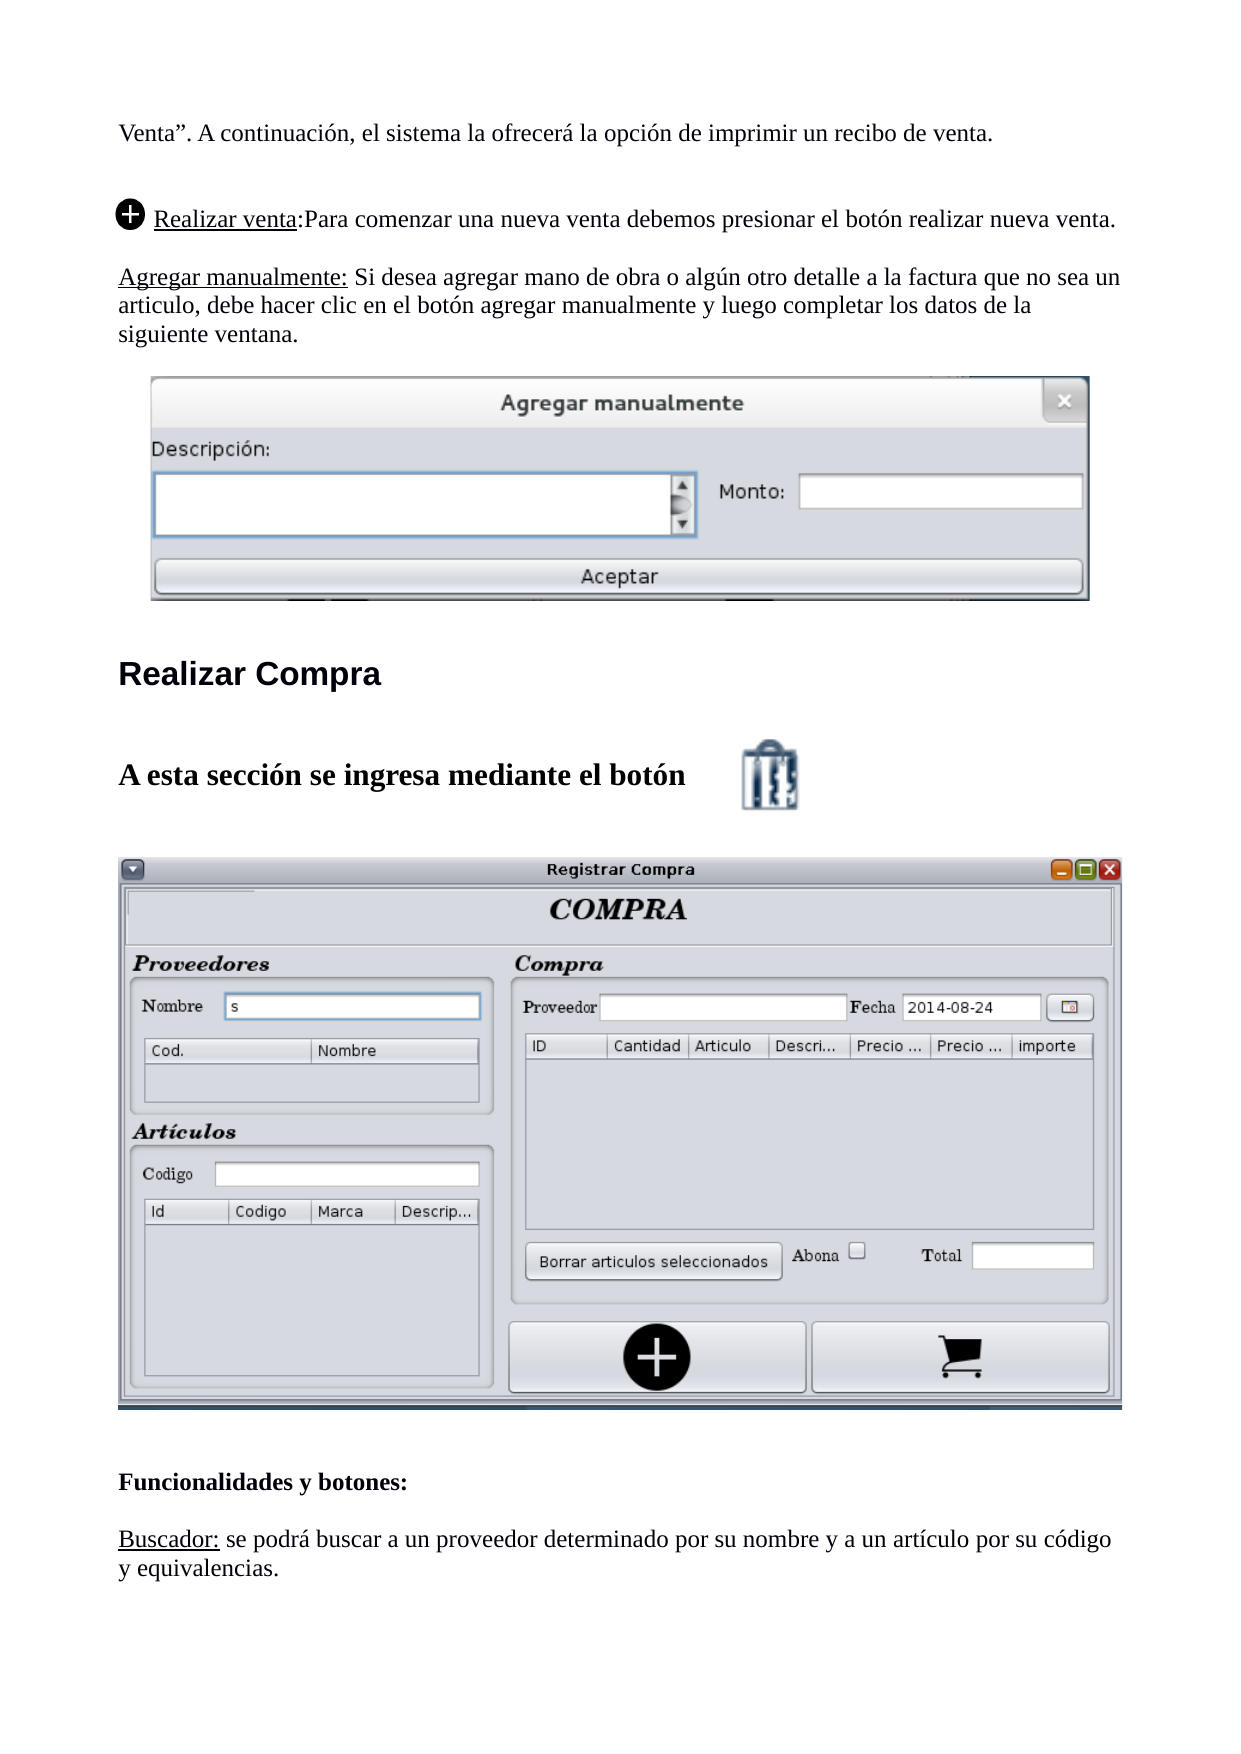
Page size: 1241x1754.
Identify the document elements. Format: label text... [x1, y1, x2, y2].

picture [150, 376, 1090, 601]
text [810, 756, 1122, 792]
picture [118, 857, 1123, 1410]
text Agregar manualmente: Si desea agregar mano de obra o algún otro detalle a la factura que no sea un articulo, debe hacer clic en el botón agregar manualmente y luego completar los datos de la siguiente ventana. [118, 262, 1122, 348]
text A esta sección se ingresa mediante el botón [118, 756, 730, 792]
text Buscador: se podrá buscar a un proveedor determinado por su nombre y a un artículo por su código y equivalencias. [118, 1524, 1122, 1582]
text Funcionalidades y botones: [118, 1467, 1122, 1496]
text Realizar venta:Para comenzar una nueva venta debemos presionar el botón realizar nueva venta. [118, 204, 1122, 233]
text Venta”. A continuación, el sistema la ofrecerá la opción de imprimir un recibo de venta. [118, 118, 1122, 147]
picture [730, 739, 810, 815]
subtitle Realizar Compra [118, 654, 1122, 692]
picture [113, 196, 147, 232]
